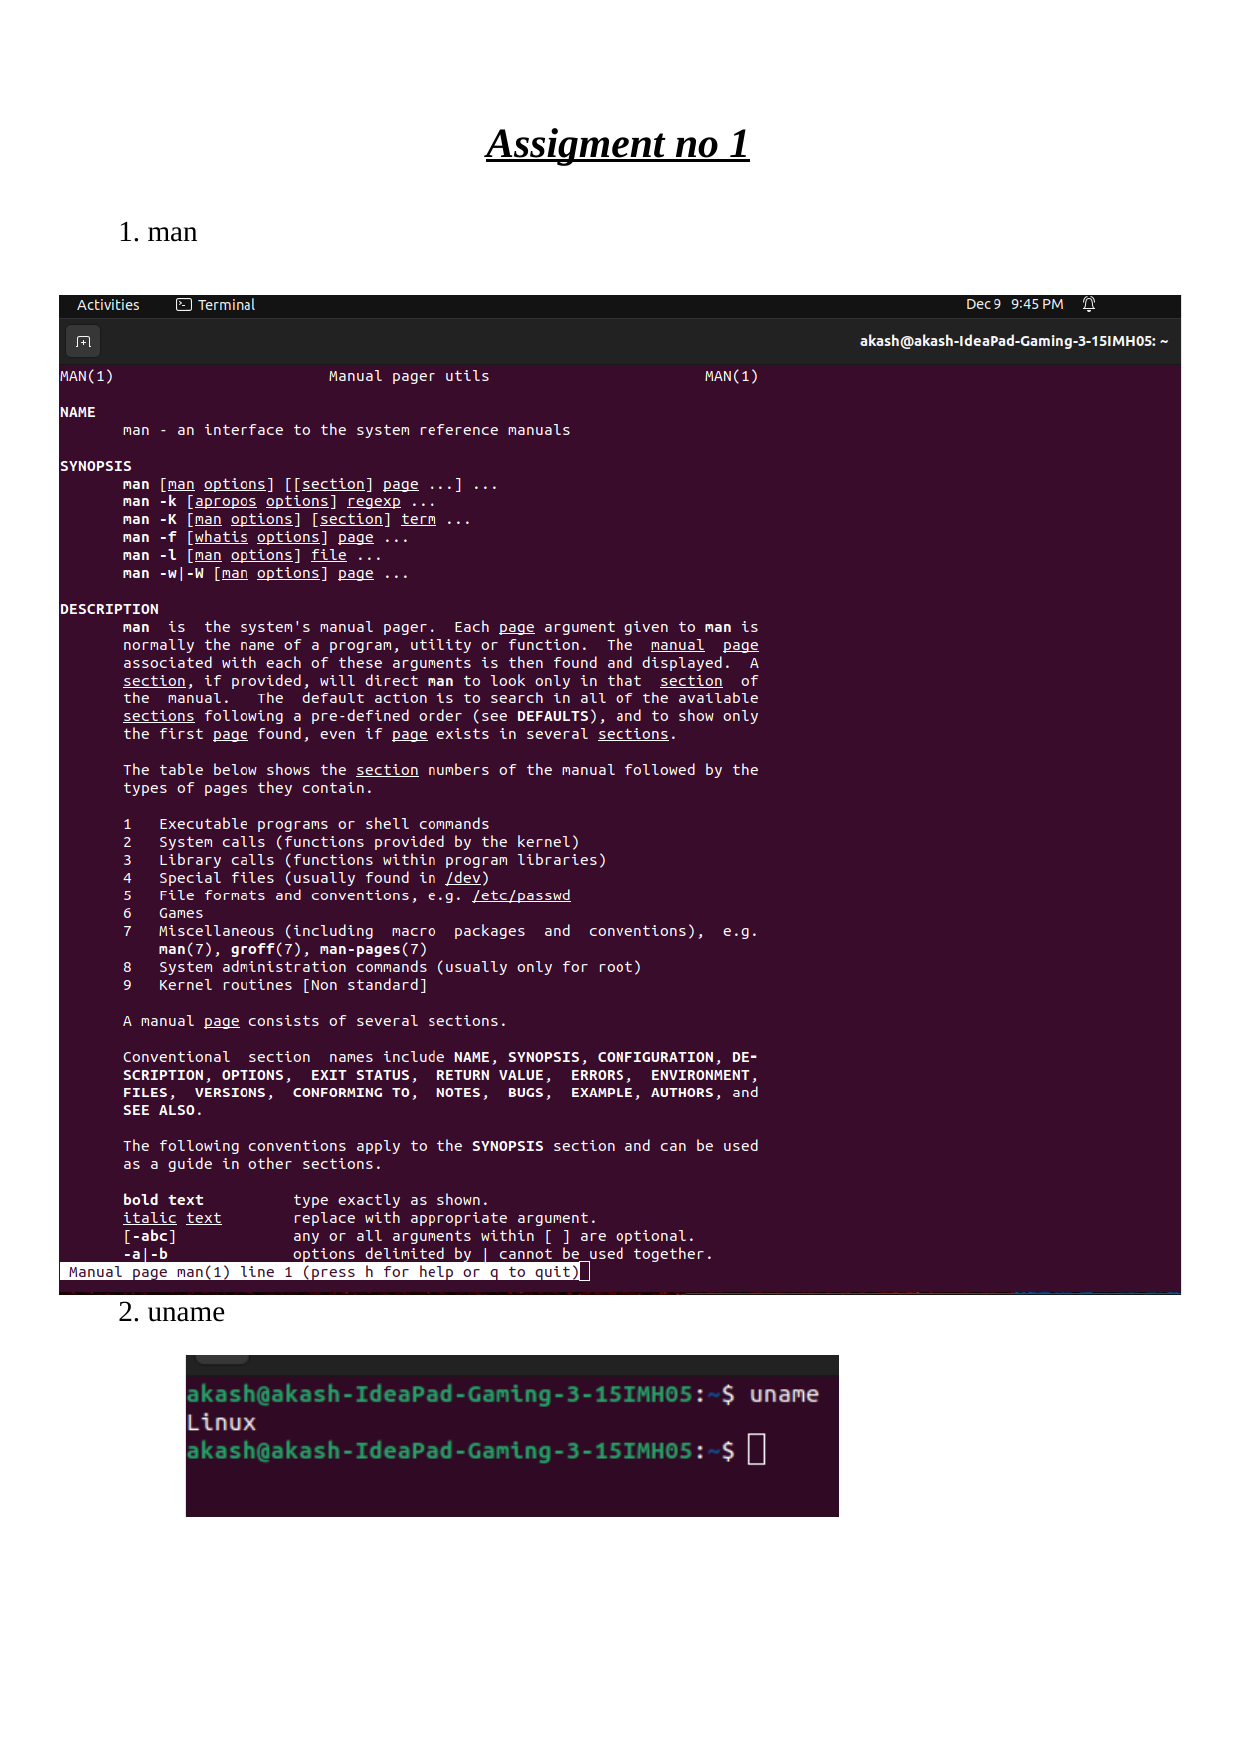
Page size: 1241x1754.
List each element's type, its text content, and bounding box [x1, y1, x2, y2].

text Assigment no 1 [118, 118, 1122, 166]
text 1. man [118, 214, 1122, 247]
picture [59, 295, 1182, 1295]
picture [185, 1355, 839, 1517]
text 2. uname [118, 1295, 1122, 1328]
